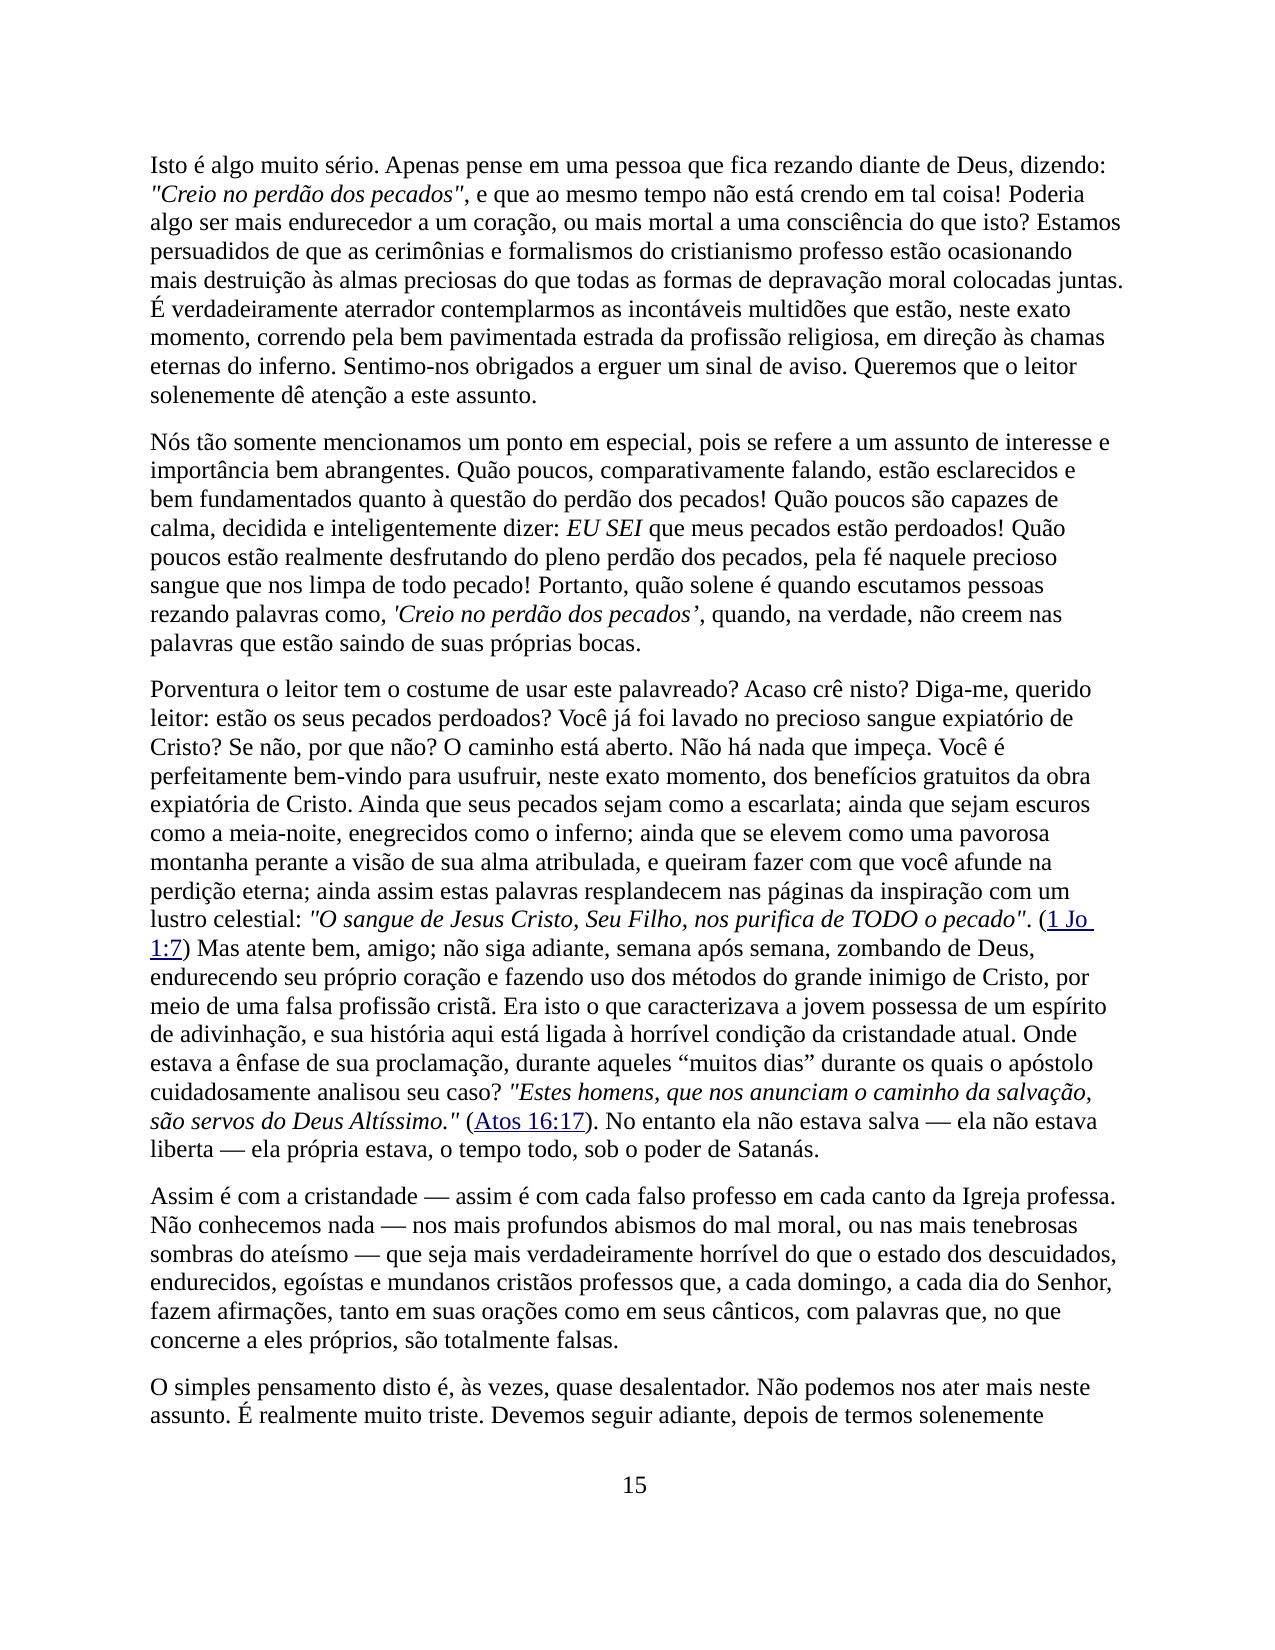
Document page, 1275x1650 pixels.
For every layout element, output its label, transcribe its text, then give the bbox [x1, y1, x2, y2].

text Isto é algo muito sério. Apenas pense em uma pessoa que fica rezando diante de Deus, dizendo: "Creio no perdão dos pecados", e que ao mesmo tempo não está crendo em tal coisa! Poderia algo ser mais endurecedor a um coração, ou mais mortal a uma consciência do que isto? Estamos persuadidos de que as cerimônias e formalismos do cristianismo professo estão ocasionando mais destruição às almas preciosas do que todas as formas de depravação moral colocadas juntas. É verdadeiramente aterrador contemplarmos as incontáveis multidões que estão, neste exato momento, correndo pela bem pavimentada estrada da profissão religiosa, em direção às chamas eternas do inferno. Sentimo-nos obrigados a erguer um sinal de aviso. Queremos que o leitor solenemente dê atenção a este assunto. [150, 150, 1125, 409]
text Porventura o leitor tem o costume de usar este palavreado? Acaso crê nisto? Diga-me, querido leitor: estão os seus pecados perdoados? Você já foi lavado no precioso sangue expiatório de Cristo? Se não, por que não? O caminho está aberto. Não há nada que impeça. Você é perfeitamente bem-vindo para usufruir, neste exato momento, dos benefícios gratuitos da obra expiatória de Cristo. Ainda que seus pecados sejam como a escarlata; ainda que sejam escuros como a meia-noite, enegrecidos como o inferno; ainda que se elevem como uma pavorosa montanha perante a visão de sua alma atribulada, e queiram fazer com que você afunde na perdição eterna; ainda assim estas palavras resplandecem nas páginas da inspiração com um lustro celestial: "O sangue de Jesus Cristo, Seu Filho, nos purifica de TODO o pecado". (1 Jo 1:7) Mas atente bem, amigo; não siga adiante, semana após semana, zombando de Deus, endurecendo seu próprio coração e fazendo uso dos métodos do grande inimigo de Cristo, por meio de uma falsa profissão cristã. Era isto o que caracterizava a jovem possessa de um espírito de adivinhação, e sua história aqui está ligada à horrível condição da cristandade atual. Onde estava a ênfase de sua proclamação, durante aqueles “muitos dias” durante os quais o apóstolo cuidadosamente analisou seu caso? "Estes homens, que nos anunciam o caminho da salvação, são servos do Deus Altíssimo." (Atos 16:17). No entanto ela não estava salva — ela não estava liberta — ela própria estava, o tempo todo, sob o poder de Satanás. [150, 674, 1125, 1163]
text Assim é com a cristandade — assim é com cada falso professo em cada canto da Igreja professa. Não conhecemos nada — nos mais profundos abismos do mal moral, ou nas mais tenebrosas sombras do ateísmo — que seja mais verdadeiramente horrível do que o estado dos descuidados, endurecidos, egoístas e mundanos cristãos professos que, a cada domingo, a cada dia do Senhor, fazem afirmações, tanto em suas orações como em seus cânticos, com palavras que, no que concerne a eles próprios, são totalmente falsas. [150, 1181, 1125, 1354]
text Nós tão somente mencionamos um ponto em especial, pois se refere a um assunto de interesse e importância bem abrangentes. Quão poucos, comparativamente falando, estão esclarecidos e bem fundamentados quanto à questão do perdão dos pecados! Quão poucos são capazes de calma, decidida e inteligentemente dizer: EU SEI que meus pecados estão perdoados! Quão poucos estão realmente desfrutando do pleno perdão dos pecados, pela fé naquele precioso sangue que nos limpa de todo pecado! Portanto, quão solene é quando escutamos pessoas rezando palavras como, 'Creio no perdão dos pecados’, quando, na verdade, não creem nas palavras que estão saindo de suas próprias bocas. [150, 427, 1125, 657]
text O simples pensamento disto é, às vezes, quase desalentador. Não podemos nos ater mais neste assunto. É realmente muito triste. Devemos seguir adiante, depois de termos solenemente [150, 1372, 1125, 1429]
